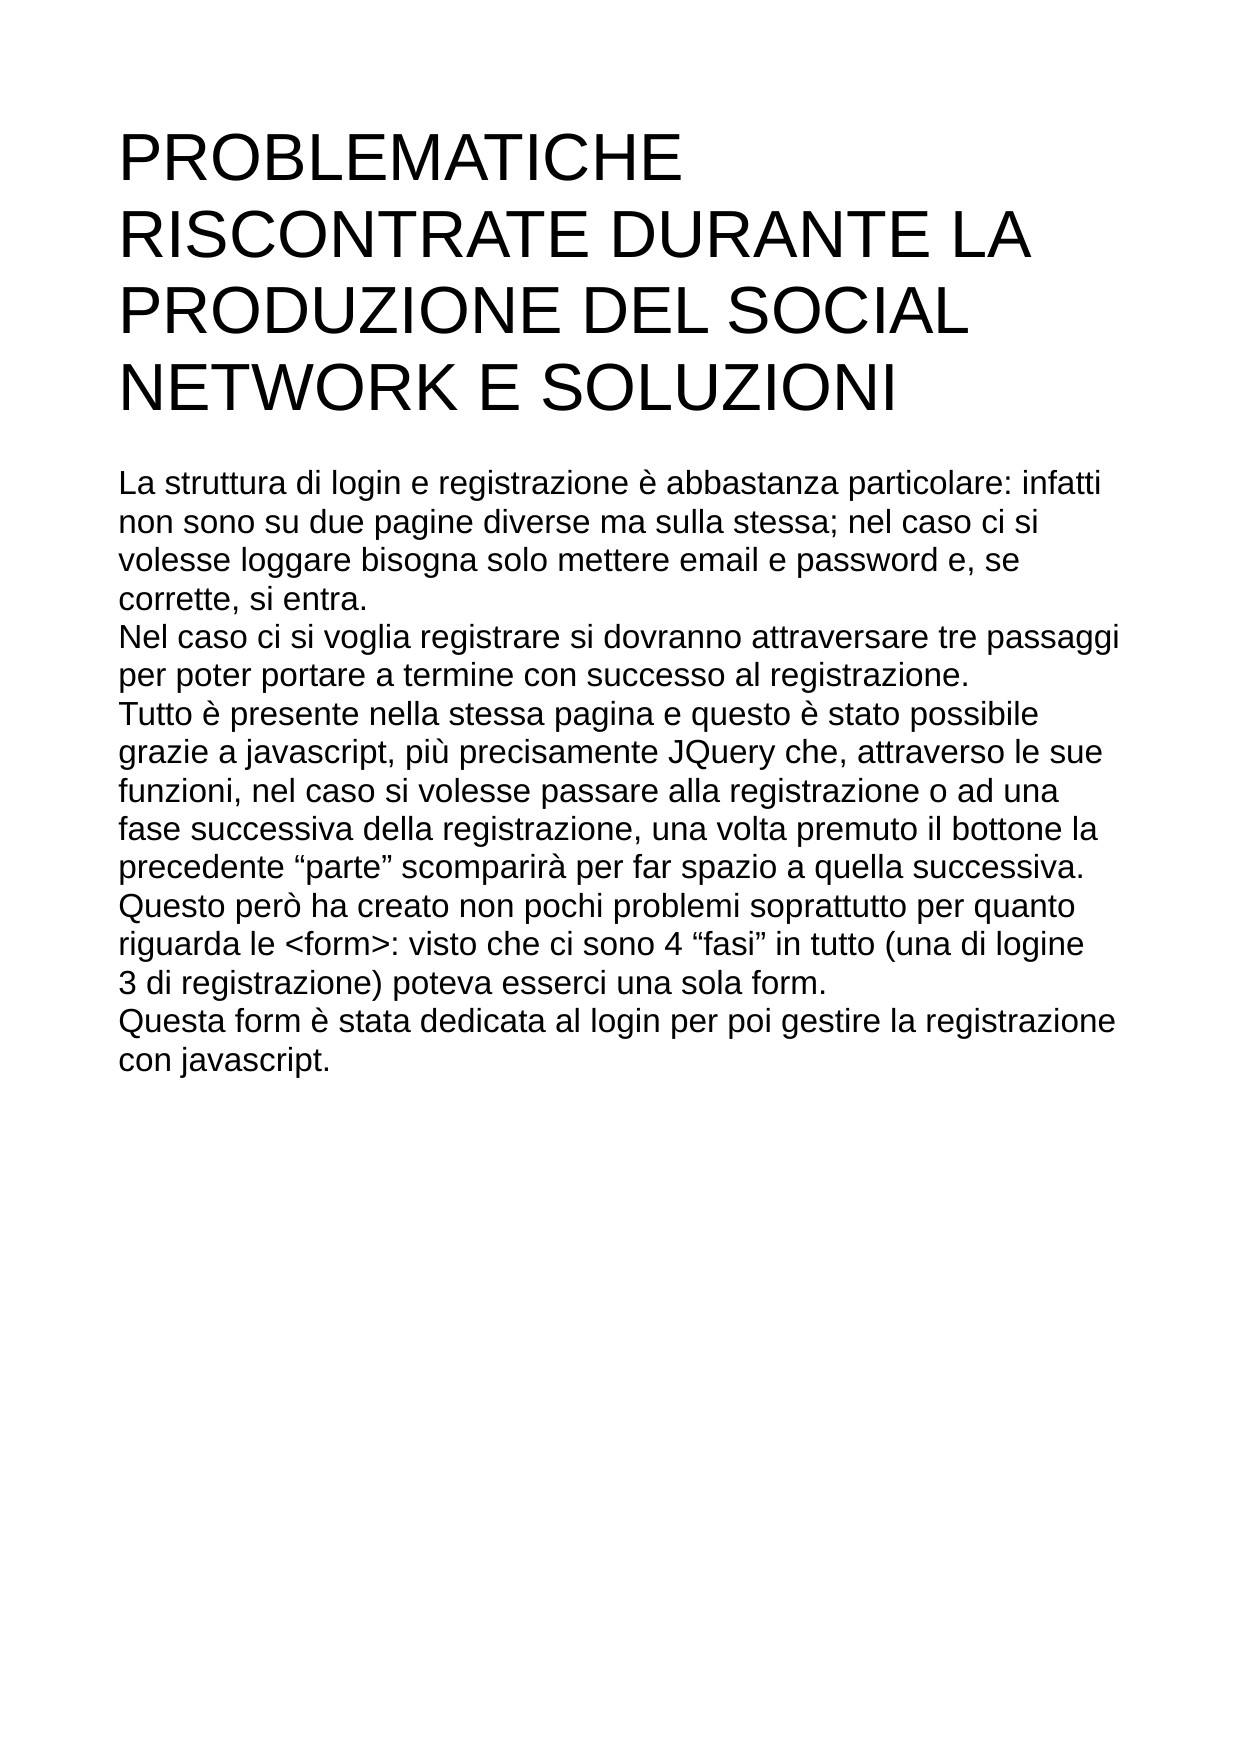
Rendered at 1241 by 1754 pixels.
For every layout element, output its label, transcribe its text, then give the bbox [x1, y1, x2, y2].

text Questa form è stata dedicata al login per poi gestire la registrazione con javascript. [118, 1001, 1122, 1078]
text Nel caso ci si voglia registrare si dovranno attraversare tre passaggi per poter portare a termine con successo al registrazione. [118, 617, 1122, 694]
text PROBLEMATICHE RISCONTRATE DURANTE LA PRODUZIONE DEL SOCIAL NETWORK E SOLUZIONI [118, 118, 1122, 425]
text Tutto è presente nella stessa pagina e questo è stato possibile grazie a javascript, più precisamente JQuery che, attraverso le sue funzioni, nel caso si volesse passare alla registrazione o ad una fase successiva della registrazione, una volta premuto il bottone la precedente “parte” scomparirà per far spazio a quella successiva. [118, 694, 1122, 886]
text Questo però ha creato non pochi problemi soprattutto per quanto riguarda le <form>: visto che ci sono 4 “fasi” in tutto (una di logine 3 di registrazione) poteva esserci una sola form. [118, 886, 1122, 1001]
text La struttura di login e registrazione è abbastanza particolare: infatti non sono su due pagine diverse ma sulla stessa; nel caso ci si volesse loggare bisogna solo mettere email e password e, se corrette, si entra. [118, 463, 1122, 617]
